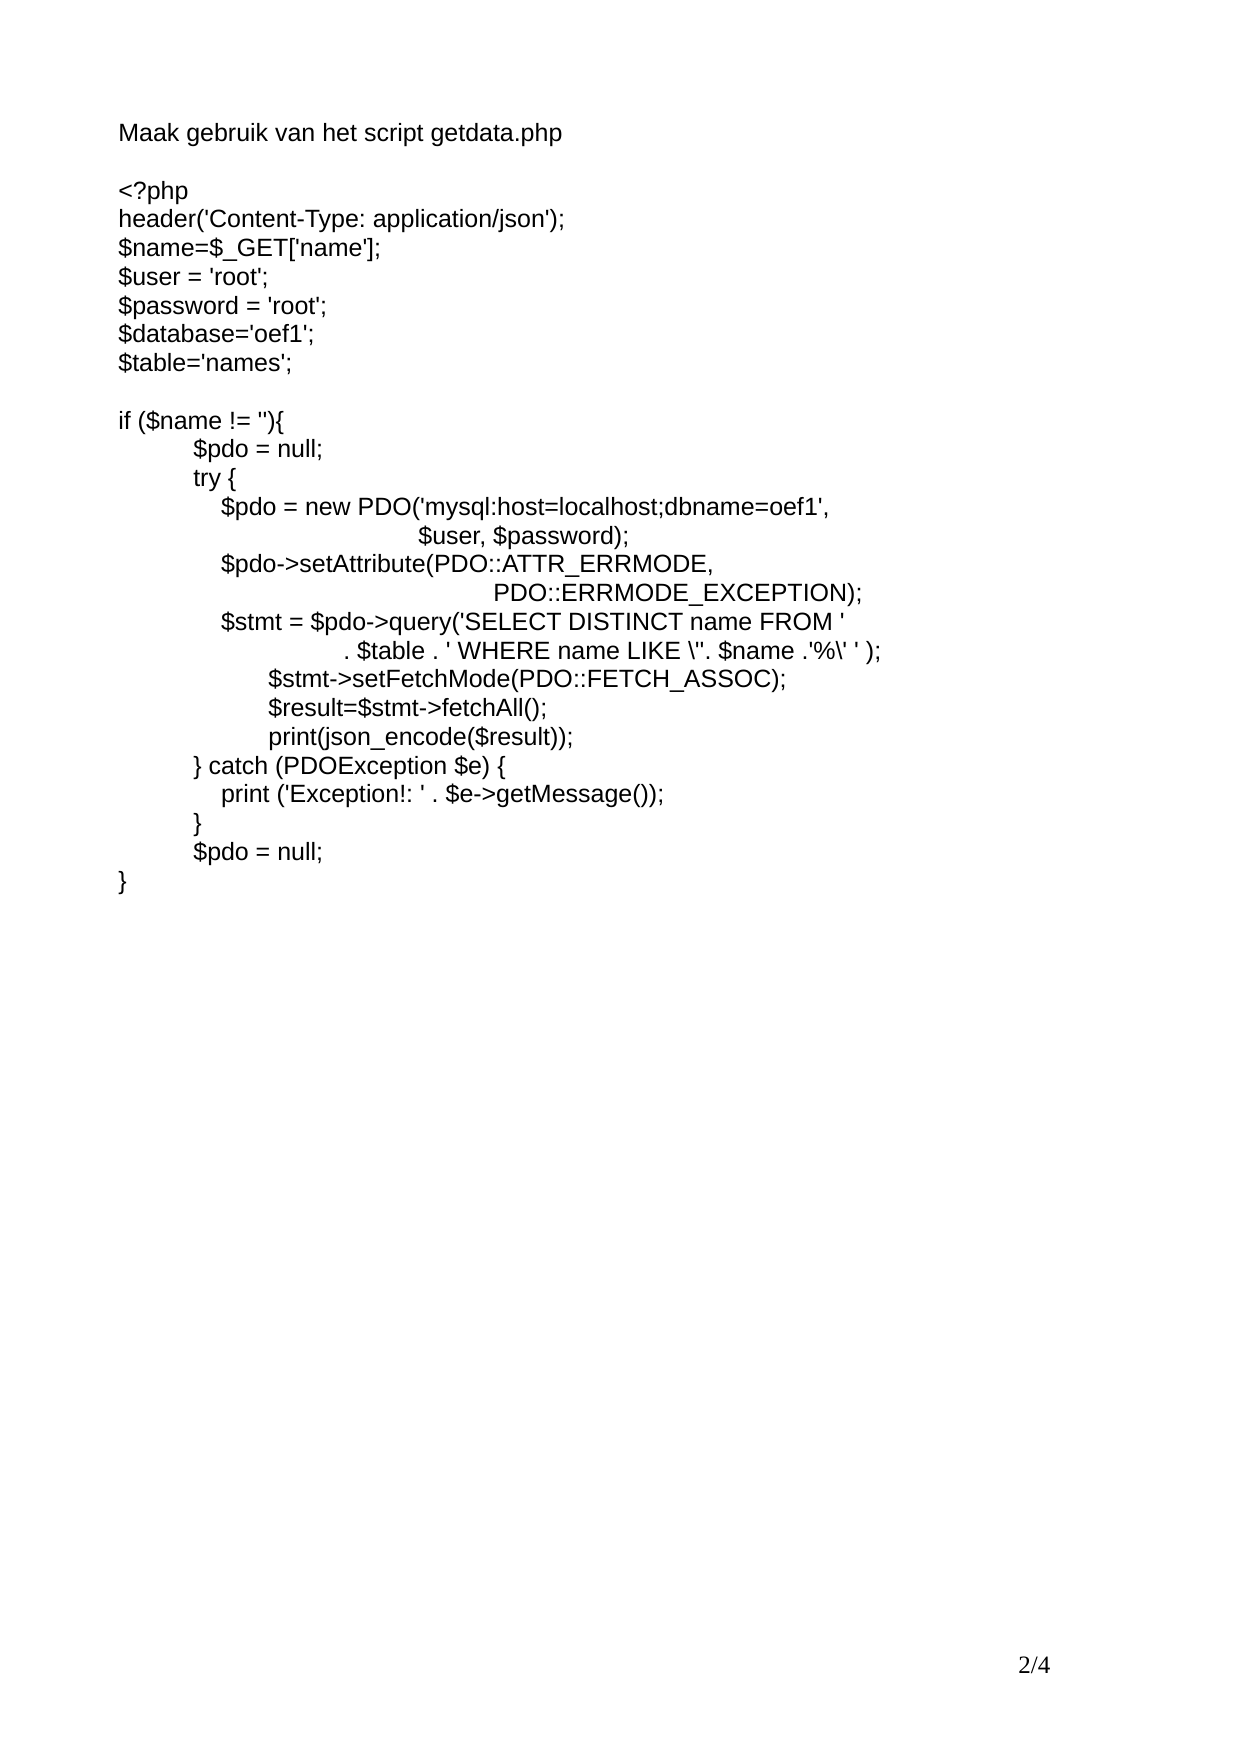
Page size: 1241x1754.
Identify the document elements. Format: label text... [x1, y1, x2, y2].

text } [118, 866, 1122, 894]
text $stmt->setFetchMode(PDO::FETCH_ASSOC); [118, 664, 1122, 693]
text $table='names'; [118, 348, 1122, 377]
text $pdo->setAttribute(PDO::ATTR_ERRMODE, [118, 549, 1122, 578]
text if ($name != ''){ [118, 406, 1122, 434]
text $stmt = $pdo->query('SELECT DISTINCT name FROM ' [118, 607, 1122, 636]
text } catch (PDOException $e) { [118, 751, 1122, 779]
text PDO::ERRMODE_EXCEPTION); [118, 578, 1122, 607]
text $pdo = new PDO('mysql:host=localhost;dbname=oef1', [118, 492, 1122, 521]
text . $table . ' WHERE name LIKE \''. $name .'%\' ' ); [268, 636, 1122, 664]
text $user = 'root'; [118, 262, 1122, 291]
text print ('Exception!: ' . $e->getMessage()); [118, 779, 1122, 808]
text <?php [118, 176, 1122, 204]
text $user, $password); [343, 521, 1122, 549]
text try { [118, 463, 1122, 492]
text $password = 'root'; [118, 291, 1122, 319]
text } [118, 808, 1122, 837]
text header('Content-Type: application/json'); [118, 204, 1122, 233]
text $pdo = null; [118, 434, 1122, 463]
text Maak gebruik van het script getdata.php [118, 118, 1122, 147]
text $pdo = null; [118, 837, 1122, 866]
text $result=$stmt->fetchAll(); [118, 693, 1122, 722]
text $database='oef1'; [118, 319, 1122, 348]
text $name=$_GET['name']; [118, 233, 1122, 262]
text print(json_encode($result)); [118, 722, 1122, 751]
